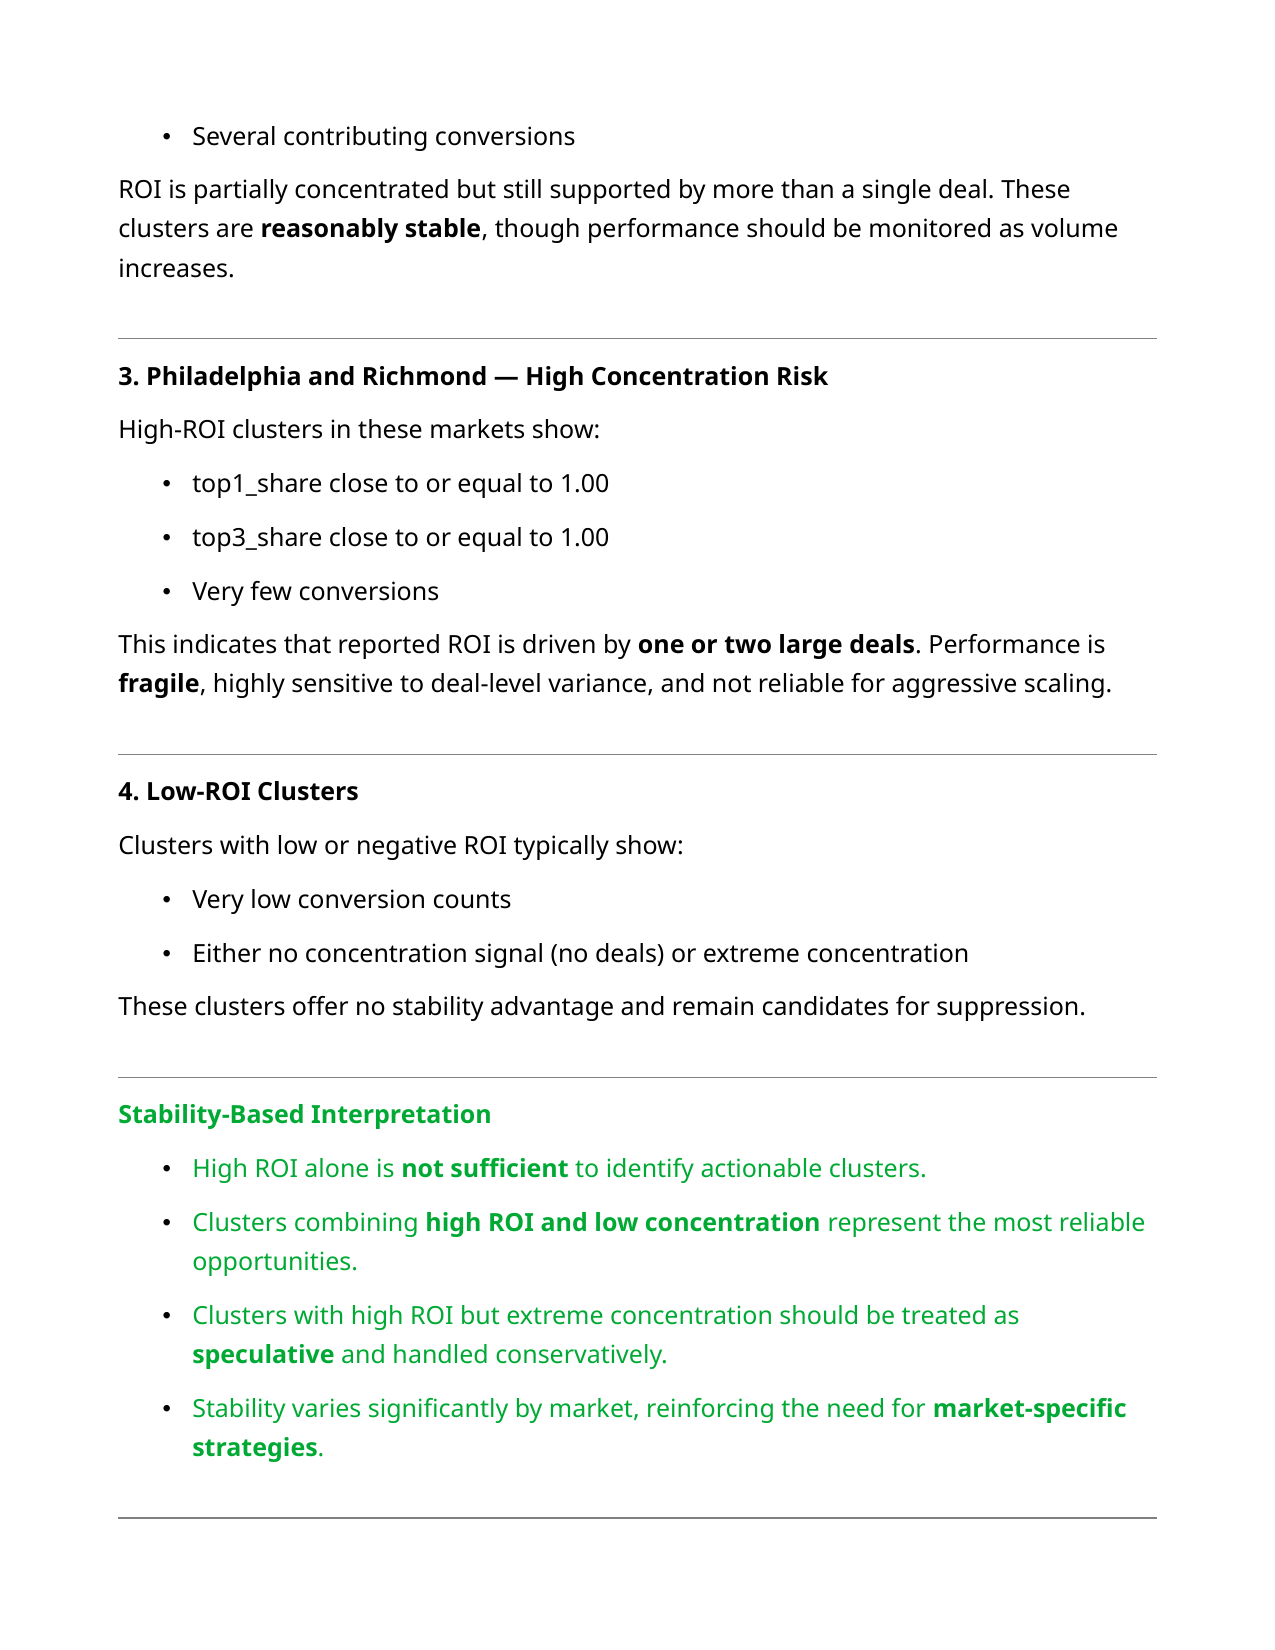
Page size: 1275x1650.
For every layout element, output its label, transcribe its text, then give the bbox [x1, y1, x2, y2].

list top3_share close to or equal to 1.00 [162, 519, 1157, 553]
list Either no concentration signal (no deals) or extreme concentration [162, 935, 1157, 969]
list Clusters combining high ROI and low concentration represent the most reliable opportunities. [162, 1204, 1157, 1278]
text These clusters offer no stability advantage and remain candidates for suppression. [118, 989, 1157, 1023]
text ROI is partially concentrated but still supported by more than a single deal. These clusters are reasonably stable, though performance should be monitored as volume increases. [118, 172, 1157, 284]
subtitle 4. Low-ROI Clusters [118, 774, 1157, 808]
list Stability varies significantly by market, reinforcing the need for market-specific strategies. [162, 1390, 1157, 1463]
text Clusters with low or negative ROI typically show: [118, 828, 1157, 862]
list Clusters with high ROI but extreme concentration should be treated as speculative and handled conservatively. [162, 1297, 1157, 1371]
subtitle Stability-Based Interpretation [118, 1097, 1157, 1131]
subtitle 3. Philadelphia and Richmond — High Concentration Risk [118, 358, 1157, 392]
list Very low conversion counts [162, 881, 1157, 916]
list top1_share close to or equal to 1.00 [162, 466, 1157, 500]
list Very few conversions [162, 573, 1157, 607]
list Several contributing conversions [162, 118, 1157, 152]
text High-ROI clusters in these markets show: [118, 412, 1157, 446]
text This indicates that reported ROI is driven by one or two large deals. Performance is fragile, highly sensitive to deal-level variance, and not reliable for aggressive scaling. [118, 627, 1157, 700]
list High ROI alone is not sufficient to identify actionable clusters. [162, 1151, 1157, 1185]
